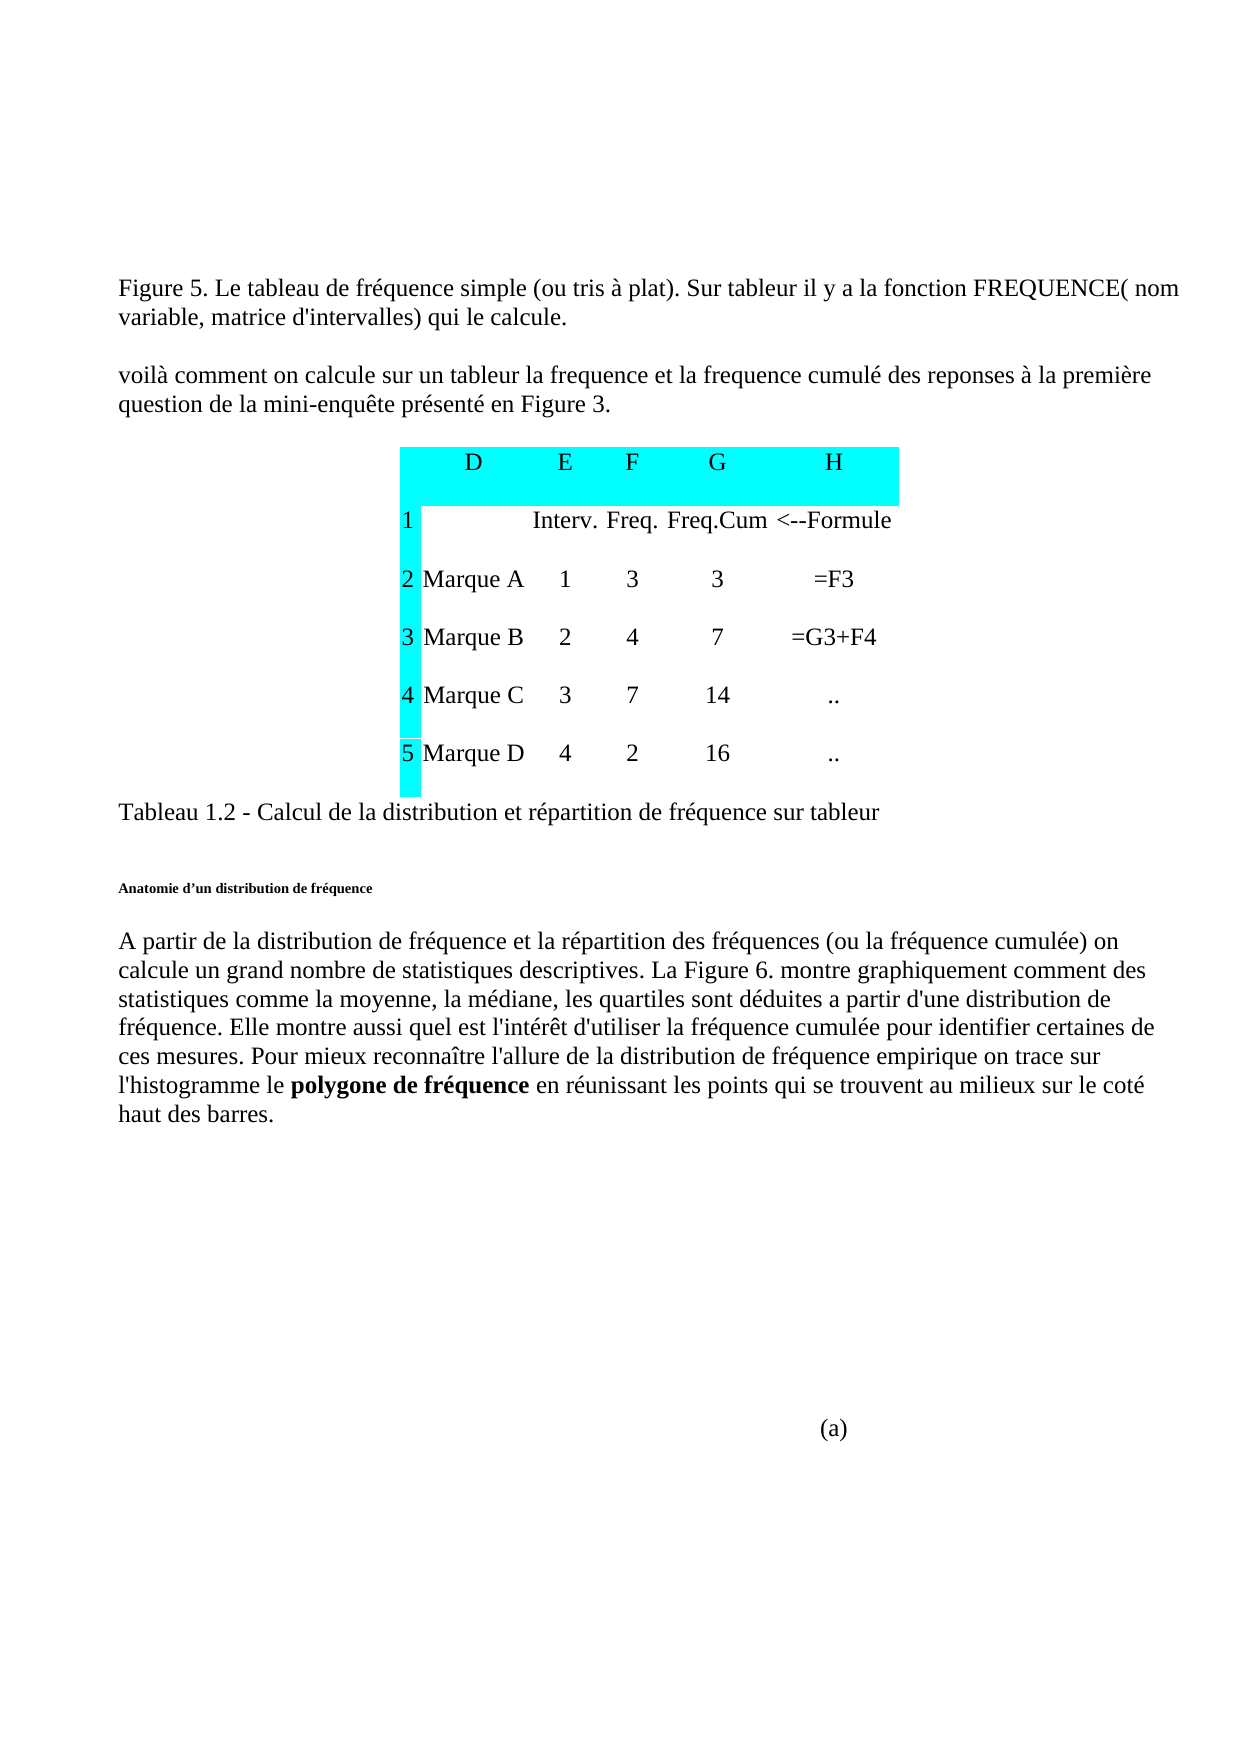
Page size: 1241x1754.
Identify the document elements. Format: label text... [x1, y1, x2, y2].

table_cell 4 [400, 680, 421, 738]
table_cell 3 [666, 564, 775, 622]
table_cell 1 [532, 564, 605, 622]
text (a) [118, 1157, 1181, 1442]
table_cell 7 [666, 622, 775, 680]
table_cell Marque A [421, 564, 532, 622]
table_cell 1 [400, 506, 421, 564]
text A partir de la distribution de fréquence et la répartition des fréquences (ou la fréquence cumulée) on calcule un grand nombre de statistiques descriptives. La Figure 6. montre graphiquement comment des statistiques comme la moyenne, la médiane, les quartiles sont déduites a partir d'une distribution de fréquence. Elle montre aussi quel est l'intérêt d'utiliser la fréquence cumulée pour identifier certaines de ces mesures. Pour mieux reconnaître l'allure de la distribution de fréquence empirique on trace sur l'histogramme le polygone de fréquence en réunissant les points qui se trouvent au milieux sur le coté haut des barres. [118, 926, 1181, 1127]
table_cell 2 [532, 622, 605, 680]
table_cell Marque C [421, 680, 532, 738]
table_header [400, 447, 421, 506]
table_cell 7 [605, 680, 666, 738]
table_cell Freq.Cum [666, 506, 775, 564]
table_cell =F3 [775, 564, 899, 622]
table_cell =G3+F4 [775, 622, 899, 680]
table_header H [775, 447, 899, 506]
table_cell 4 [605, 622, 666, 680]
table_cell 16 [666, 739, 775, 797]
table_cell 3 [400, 622, 421, 680]
table_cell Freq. [605, 506, 666, 564]
text voilà comment on calcule sur un tableur la frequence et la frequence cumulé des reponses à la première question de la mini-enquête présenté en Figure 3. [118, 360, 1181, 418]
table_cell Interv. [532, 506, 605, 564]
table_header D [421, 447, 532, 506]
text Figure 5. Le tableau de fréquence simple (ou tris à plat). Sur tableur il y a la fonction FREQUENCE( nom variable, matrice d'intervalles) qui le calcule. [118, 273, 1181, 331]
table_header F [605, 447, 666, 506]
table_cell 2 [400, 564, 421, 622]
table_cell 3 [605, 564, 666, 622]
table_cell Marque D [421, 739, 532, 797]
text Tableau 1.2 - Calcul de la distribution et répartition de fréquence sur tableur [118, 797, 1181, 825]
table_cell 2 [605, 739, 666, 797]
table_cell .. [775, 680, 899, 738]
table_cell 3 [532, 680, 605, 738]
table_cell <--Formule [775, 506, 899, 564]
table_cell 14 [666, 680, 775, 738]
table_header E [532, 447, 605, 506]
table_cell [421, 506, 532, 564]
table_header G [666, 447, 775, 506]
table_cell 5 [400, 739, 421, 797]
subtitle Anatomie d’un distribution de fréquence [118, 880, 1181, 897]
table_cell 4 [532, 739, 605, 797]
table_cell .. [775, 739, 899, 797]
table_cell Marque B [421, 622, 532, 680]
